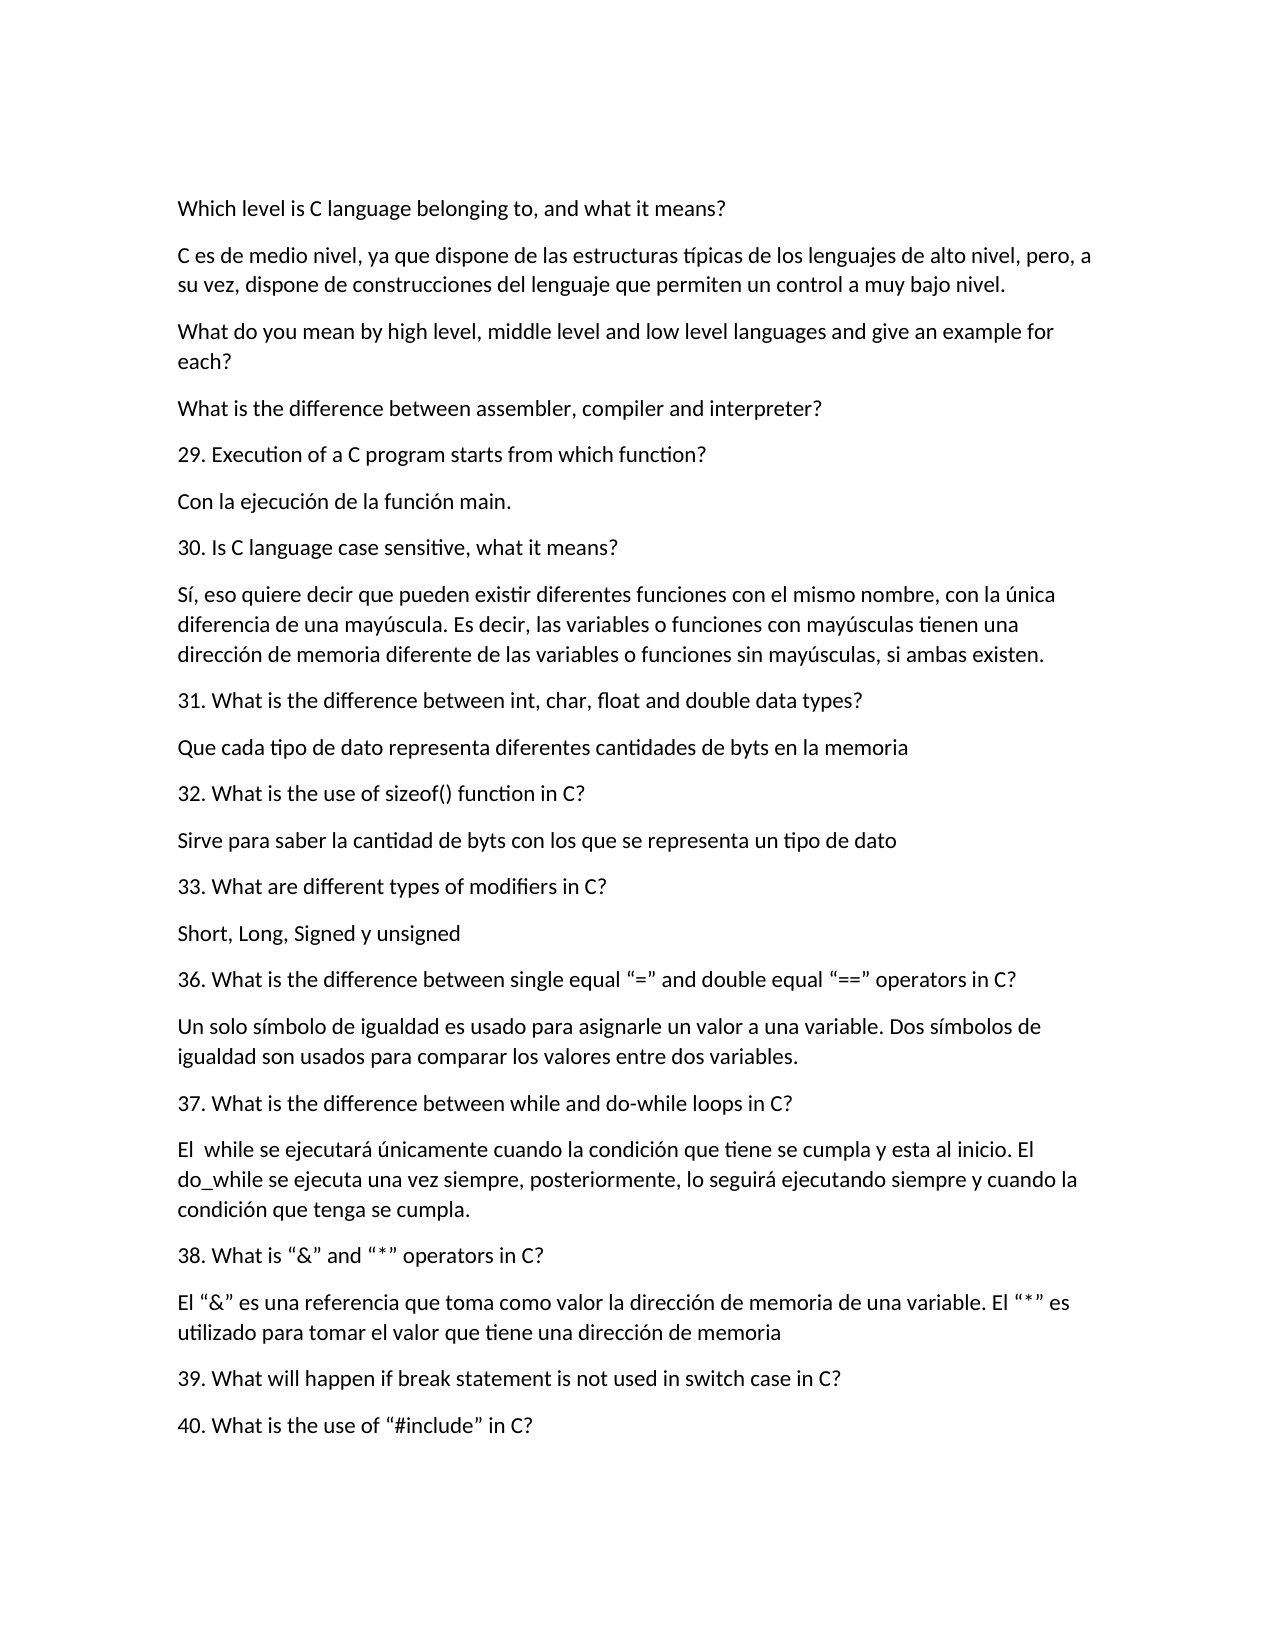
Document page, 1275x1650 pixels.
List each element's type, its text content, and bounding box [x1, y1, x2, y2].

text 39. What will happen if break statement is not used in switch case in C? [177, 1364, 1098, 1393]
text El while se ejecutará únicamente cuando la condición que tiene se cumpla y esta al inicio. El do_while se ejecuta una vez siempre, posteriormente, lo seguirá ejecutando siempre y cuando la condición que tenga se cumpla. [177, 1135, 1098, 1223]
text Sirve para saber la cantidad de byts con los que se representa un tipo de dato [177, 826, 1098, 854]
text What is the difference between assembler, compiler and interpreter? [177, 394, 1098, 422]
text Which level is C language belonging to, and what it means? [177, 194, 1098, 222]
text Short, Long, Signed y unsigned [177, 919, 1098, 947]
text What do you mean by high level, middle level and low level languages and give an example for each? [177, 317, 1098, 375]
text 29. Execution of a C program starts from which function? [177, 440, 1098, 468]
text 37. What is the difference between while and do-while loops in C? [177, 1089, 1098, 1117]
text 40. What is the use of “#include” in C? [177, 1411, 1098, 1439]
text Con la ejecución de la función main. [177, 487, 1098, 515]
text El “&” es una referencia que toma como valor la dirección de memoria de una variable. El “*” es utilizado para tomar el valor que tiene una dirección de memoria [177, 1288, 1098, 1346]
text Un solo símbolo de igualdad es usado para asignarle un valor a una variable. Dos símbolos de igualdad son usados para comparar los valores entre dos variables. [177, 1012, 1098, 1070]
text 33. What are different types of modifiers in C? [177, 872, 1098, 901]
text Sí, eso quiere decir que pueden existir diferentes funciones con el mismo nombre, con la única diferencia de una mayúscula. Es decir, las variables o funciones con mayúsculas tienen una dirección de memoria diferente de las variables o funciones sin mayúsculas, si ambas existen. [177, 580, 1098, 668]
text 32. What is the use of sizeof() function in C? [177, 779, 1098, 807]
text 38. What is “&” and “*” operators in C? [177, 1242, 1098, 1269]
text 36. What is the difference between single equal “=” and double equal “==” operators in C? [177, 966, 1098, 994]
text 31. What is the difference between int, char, float and double data types? [177, 686, 1098, 714]
text 30. Is C language case sensitive, what it means? [177, 533, 1098, 561]
text C es de medio nivel, ya que dispone de las estructuras típicas de los lenguajes de alto nivel, pero, a su vez, dispone de construcciones del lenguaje que permiten un control a muy bajo nivel. [177, 241, 1098, 299]
text Que cada tipo de dato representa diferentes cantidades de byts en la memoria [177, 733, 1098, 761]
